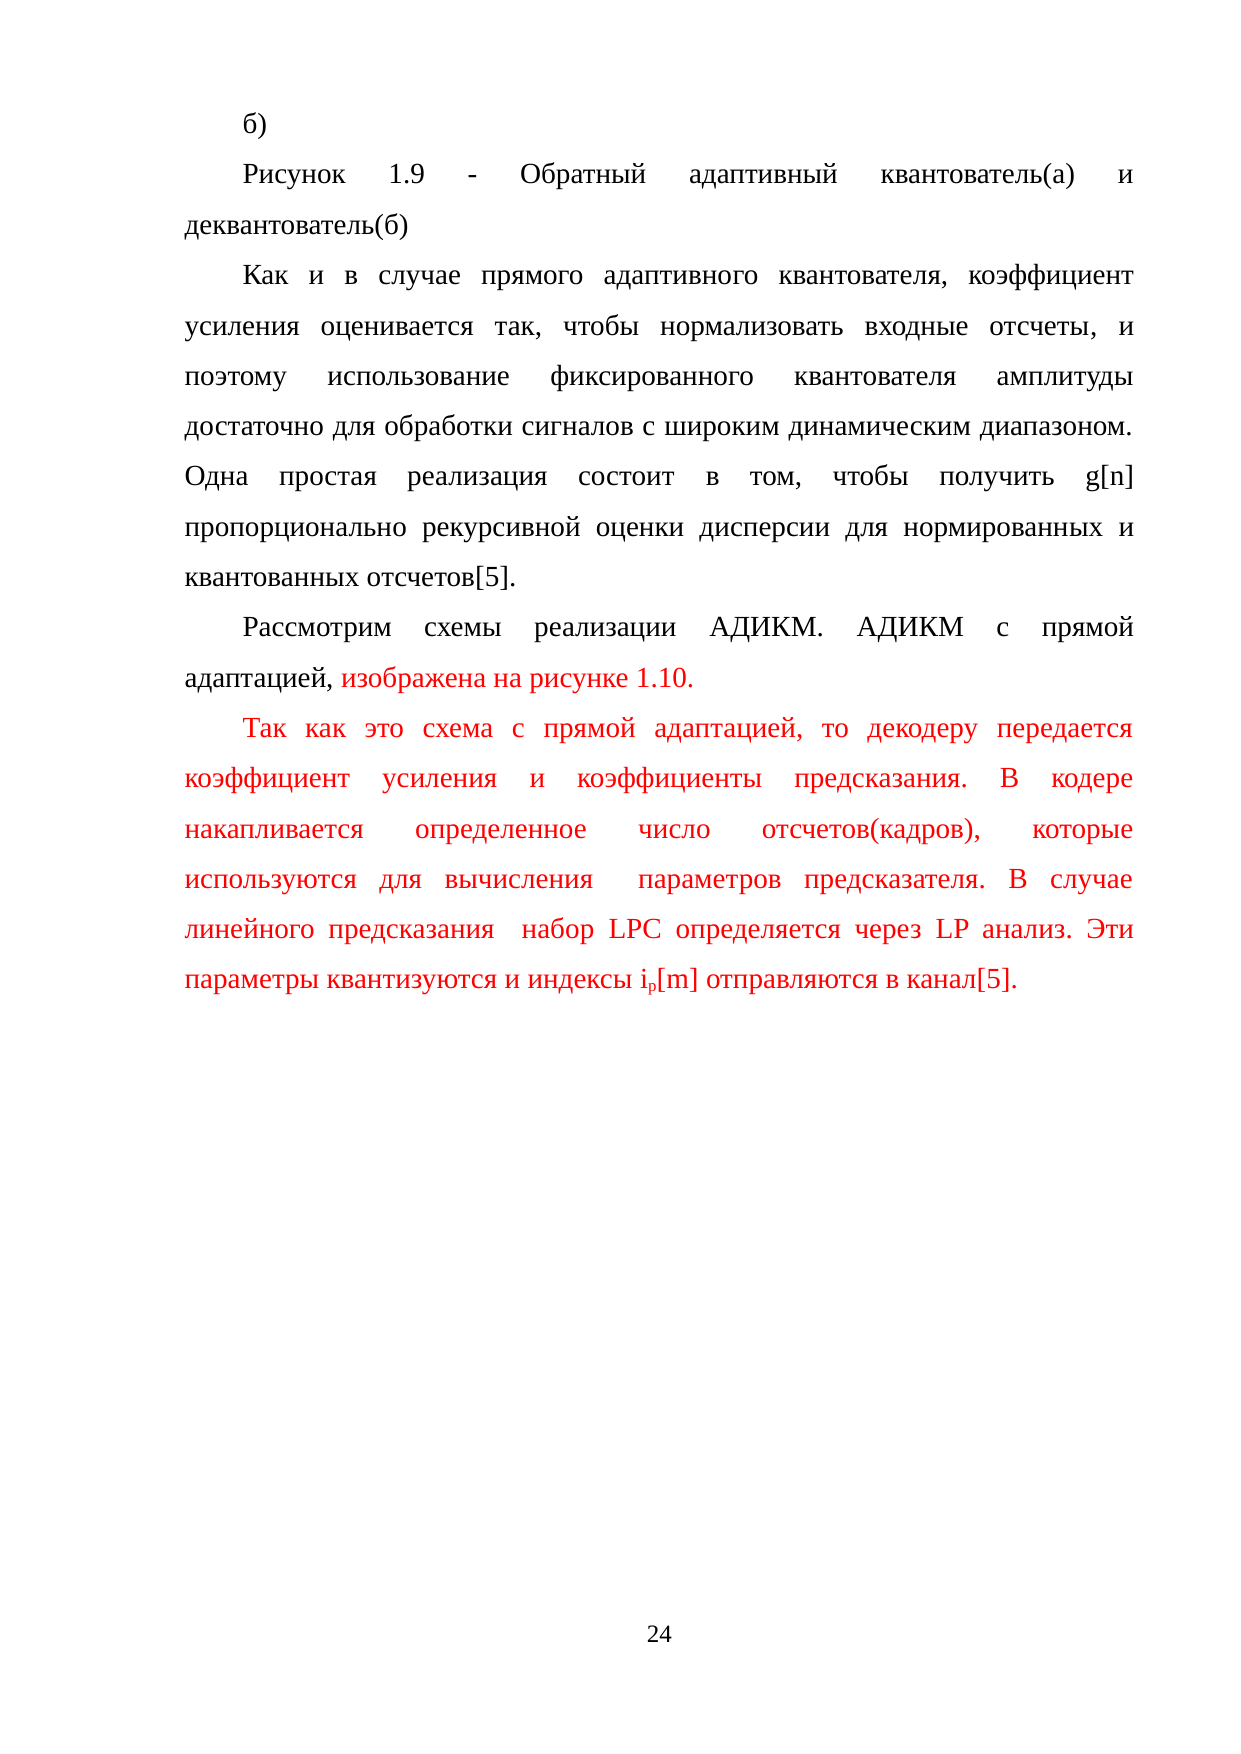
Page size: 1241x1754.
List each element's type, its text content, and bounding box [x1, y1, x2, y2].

text Рассмотрим схемы реализации АДИКМ. АДИКМ с прямой адаптацией, изображена на рисунке 1.10. [184, 609, 1134, 693]
text Так как это схема с прямой адаптацией, то декодеру передается коэффициент усиления и коэффициенты предсказания. В кодере накапливается определенное число отсчетов(кадров), которые используются для вычисления параметров предсказателя. В случае линейного предсказания набор LPC определяется через LP анализ. Эти параметры квантизуются и индексы ip[m] отправляются в канал[5]. [184, 710, 1134, 995]
text Как и в случае прямого адаптивного квантователя, коэффициент усиления оценивается так, чтобы нормализовать входные отсчеты, и поэтому использование фиксированного квантователя амплитуды достаточно для обработки сигналов с широким динамическим диапазоном. Одна простая реализация состоит в том, чтобы получить g[n] пропорционально рекурсивной оценки дисперсии для нормированных и квантованных отсчетов[5]. [184, 257, 1134, 593]
text б) [184, 106, 1134, 140]
text Рисунок 1.9 - Обратный адаптивный квантователь(а) и деквантователь(б) [184, 157, 1134, 241]
